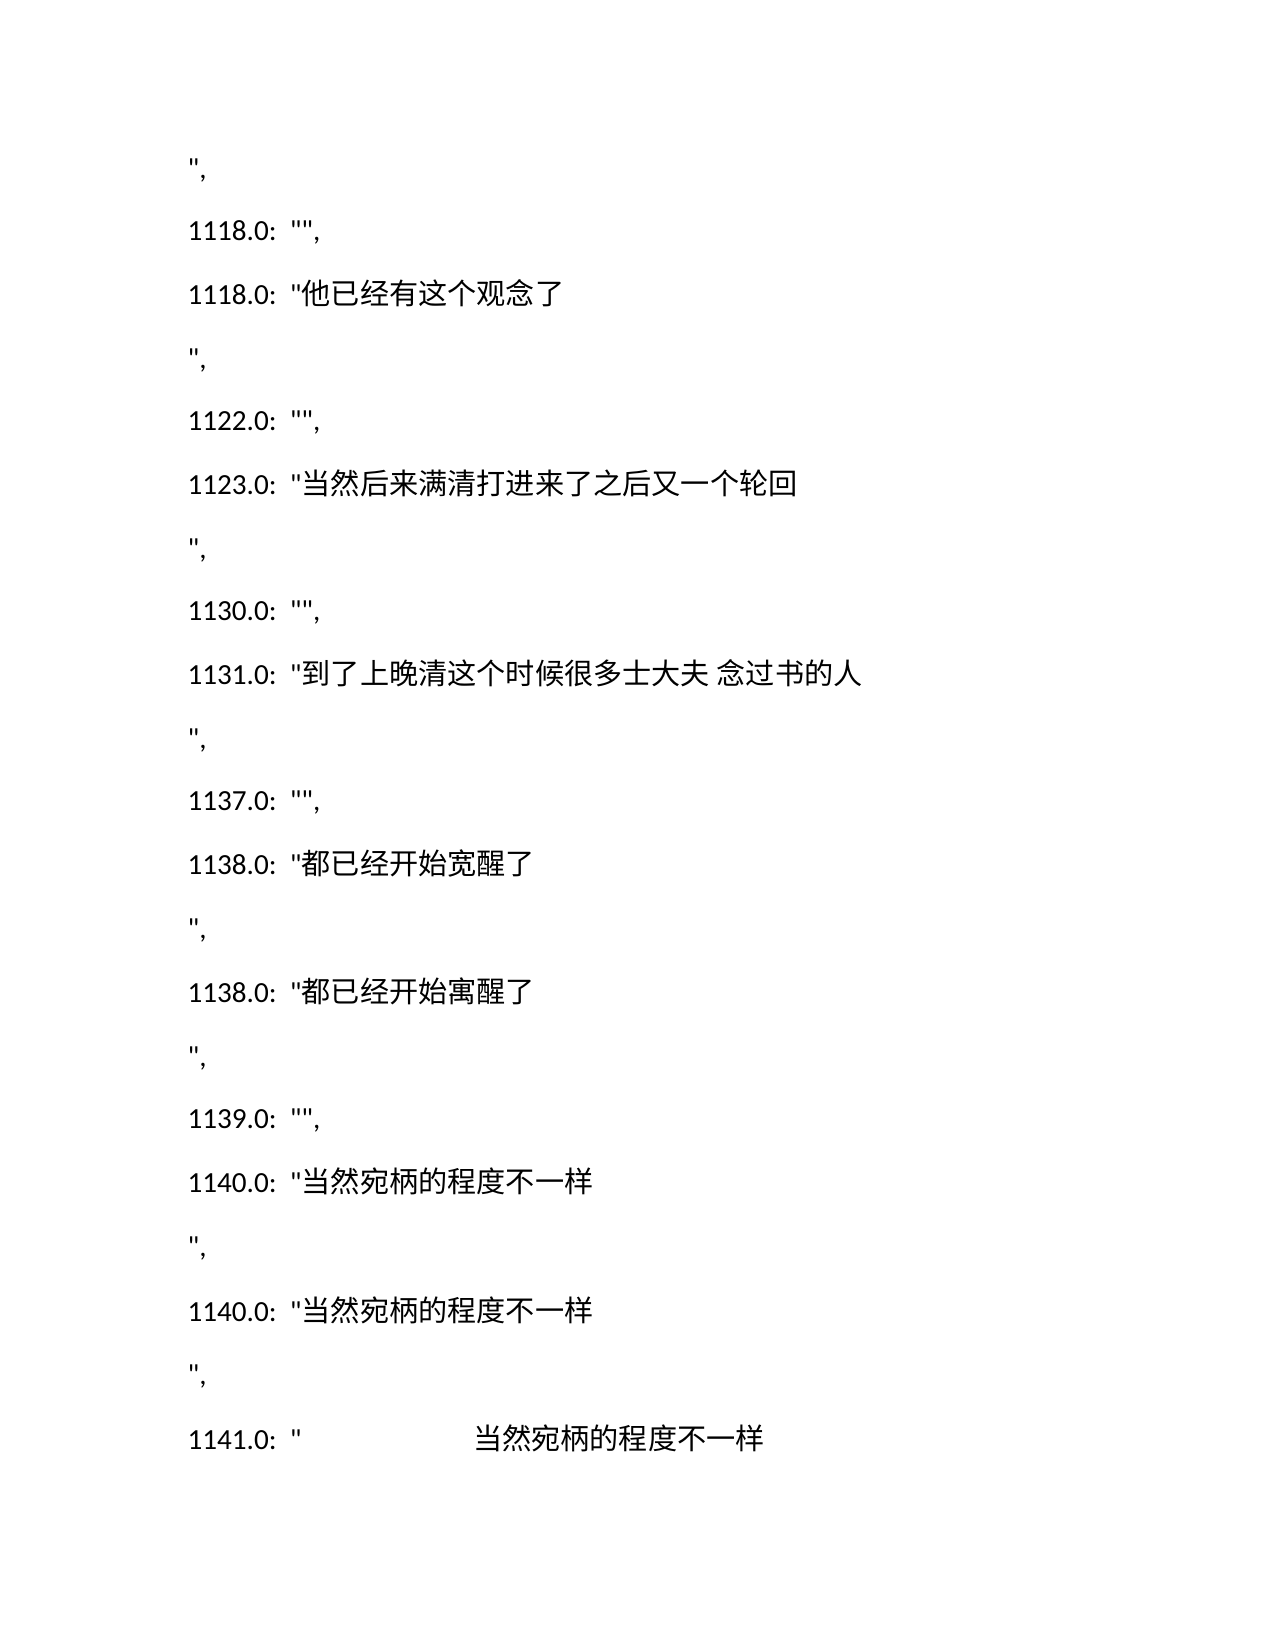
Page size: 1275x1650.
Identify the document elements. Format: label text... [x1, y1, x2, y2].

text ", [187, 720, 1087, 756]
text ", [187, 1356, 1087, 1392]
text 1123.0: "当然后来满清打进来了之后又一个轮回 [187, 463, 1087, 503]
text 1130.0: "", [187, 592, 1087, 627]
text ", [187, 530, 1087, 566]
text 1118.0: "", [187, 212, 1087, 247]
text 1137.0: "", [187, 782, 1087, 817]
text 1140.0: "当然宛柄的程度不一样 [187, 1162, 1087, 1201]
text 1138.0: "都已经开始宽醒了 [187, 843, 1087, 883]
text 1140.0: "当然宛柄的程度不一样 [187, 1290, 1087, 1330]
text 1138.0: "都已经开始寓醒了 [187, 972, 1087, 1011]
text 1141.0: " 当然宛柄的程度不一样 [187, 1418, 1087, 1458]
text 1139.0: "", [187, 1100, 1087, 1136]
text ", [187, 1228, 1087, 1264]
text ", [187, 910, 1087, 946]
text 1122.0: "", [187, 402, 1087, 437]
text 1131.0: "到了上晚清这个时候很多士大夫 念过书的人 [187, 653, 1087, 693]
text ", [187, 1038, 1087, 1074]
text ", [187, 340, 1087, 376]
text ", [187, 150, 1087, 186]
text 1118.0: "他已经有这个观念了 [187, 273, 1087, 313]
